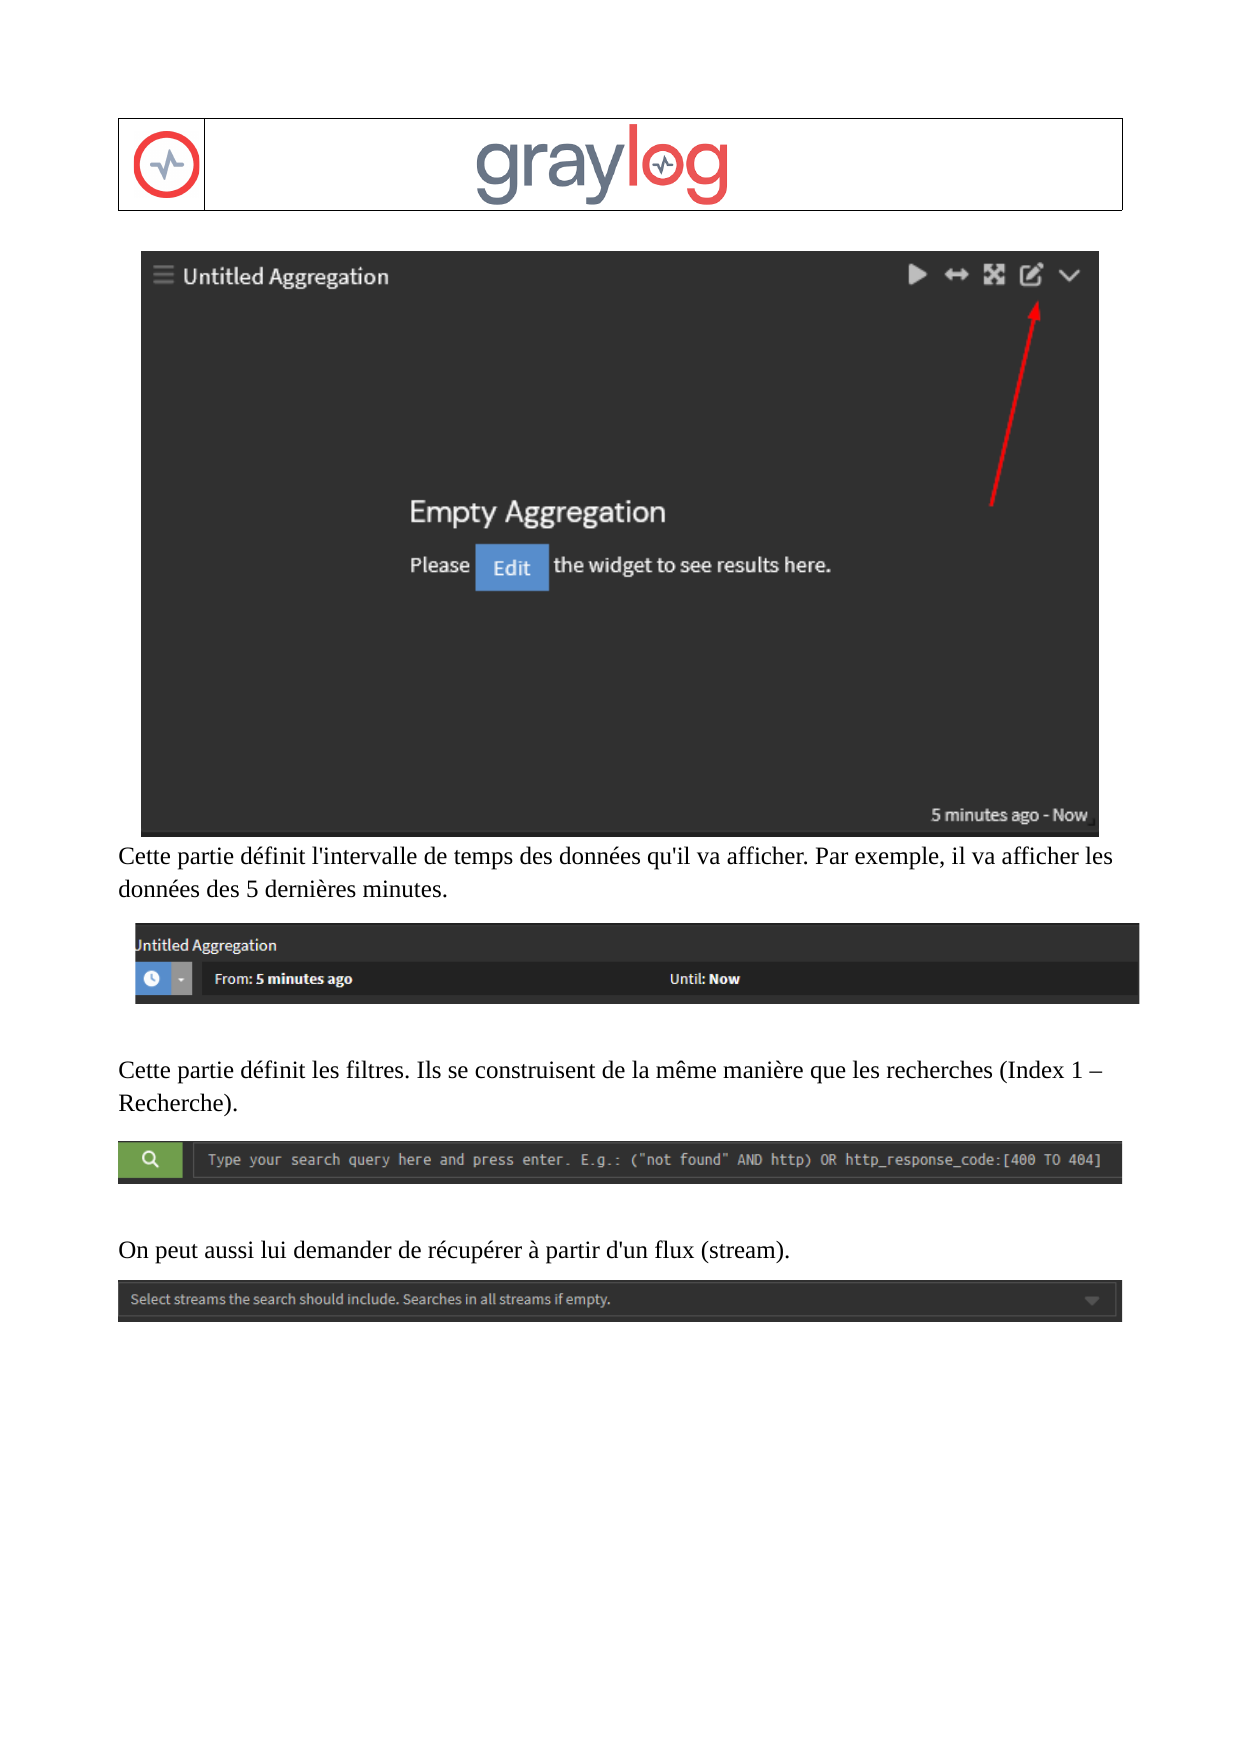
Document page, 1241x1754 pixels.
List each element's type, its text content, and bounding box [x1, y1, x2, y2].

picture [118, 1141, 1123, 1184]
picture [141, 251, 1099, 837]
picture [135, 923, 1140, 1004]
text Cette partie définit l'intervalle de temps des données qu'il va afficher. Par exemple, il va afficher les données des 5 dernières minutes. [118, 240, 1122, 903]
text Cette partie définit les filtres. Ils se construisent de la même manière que les recherches (Index 1 – Recherche). [118, 1055, 1122, 1117]
picture [133, 131, 200, 198]
picture [118, 1280, 1123, 1322]
text On peut aussi lui demander de récupérer à partir d'un flux (stream). [118, 1235, 1122, 1264]
picture [476, 124, 728, 205]
